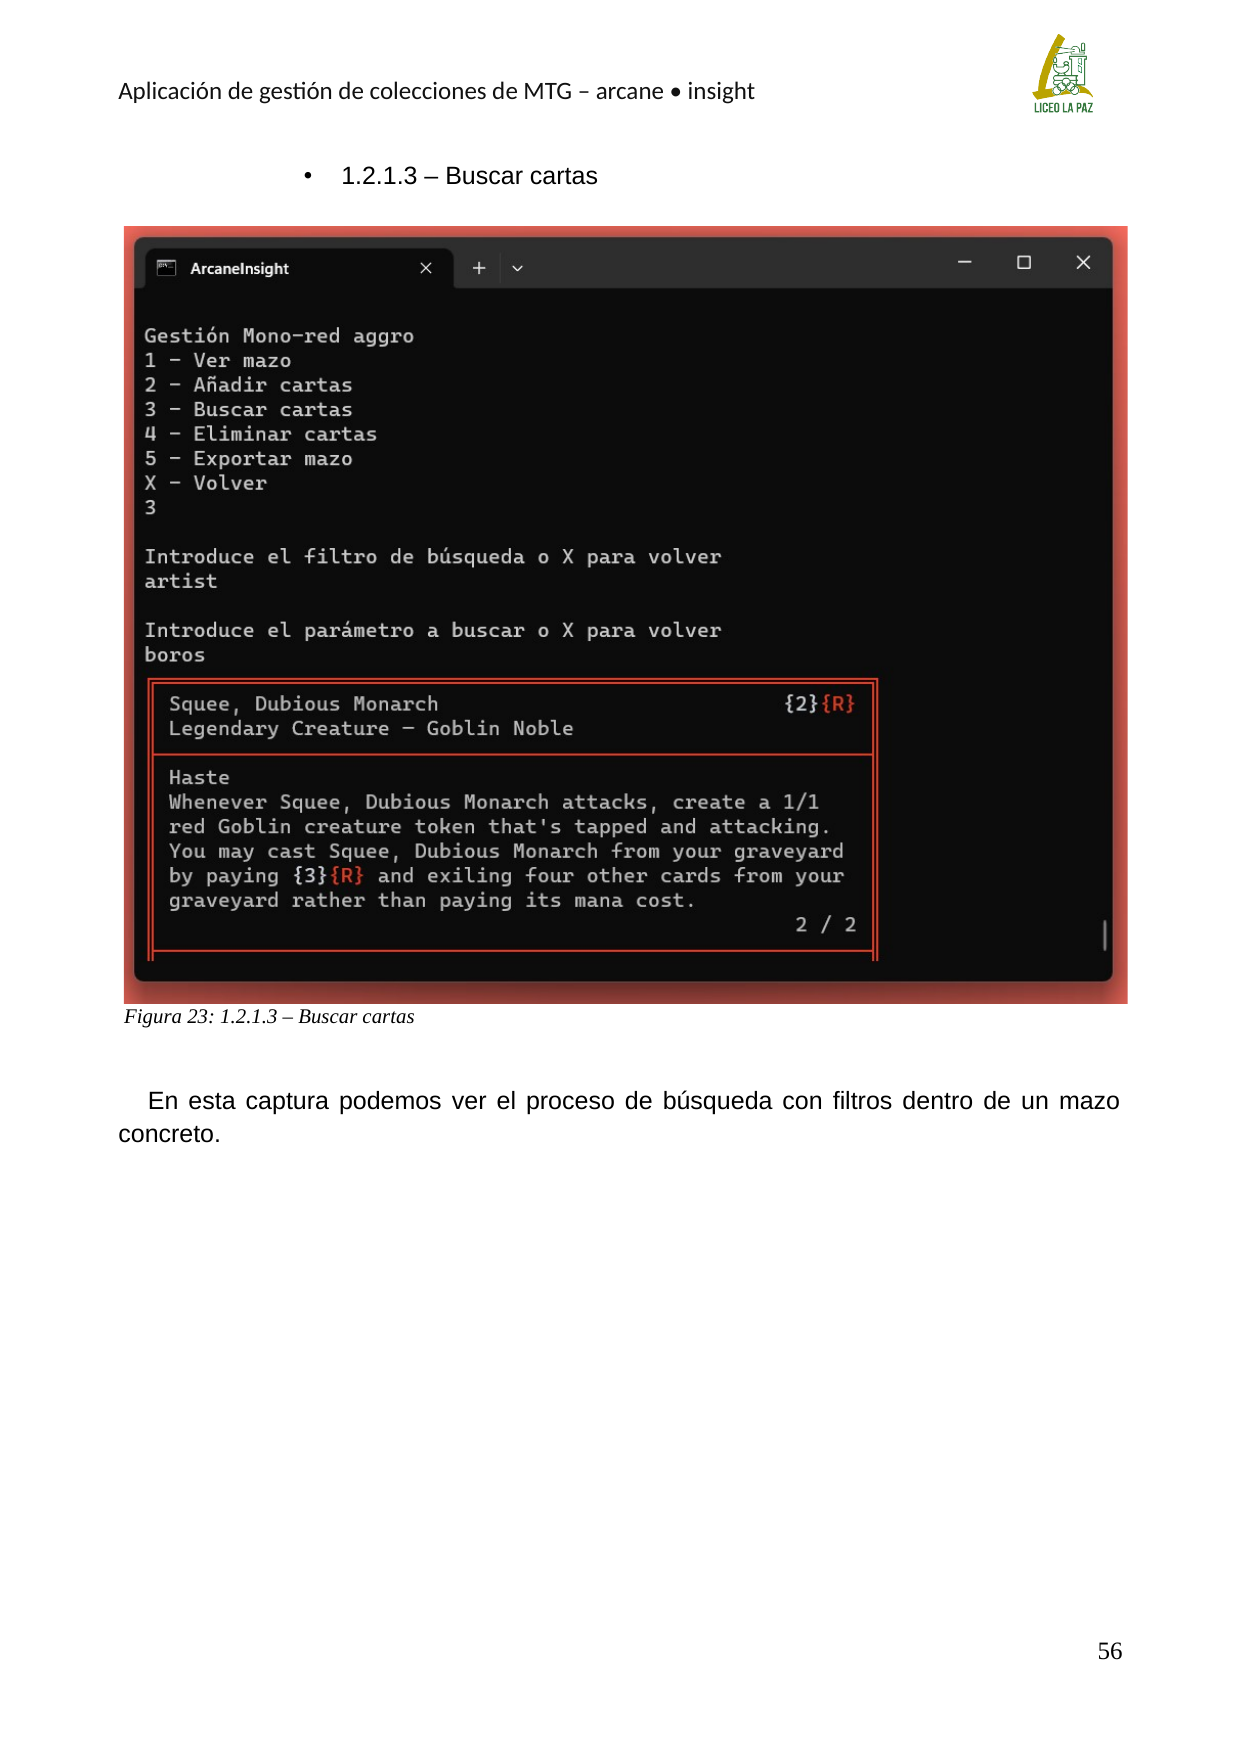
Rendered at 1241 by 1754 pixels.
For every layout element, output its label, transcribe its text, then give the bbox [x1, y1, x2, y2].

picture [123, 226, 1128, 1004]
text Figura 23: 1.2.1.3 – Buscar cartas [124, 1004, 1128, 1028]
picture [1025, 26, 1100, 121]
list 1.2.1.3 – Buscar cartas [303, 161, 1122, 190]
text En esta captura podemos ver el proceso de búsqueda con filtros dentro de un mazo concreto. [118, 1086, 1122, 1147]
